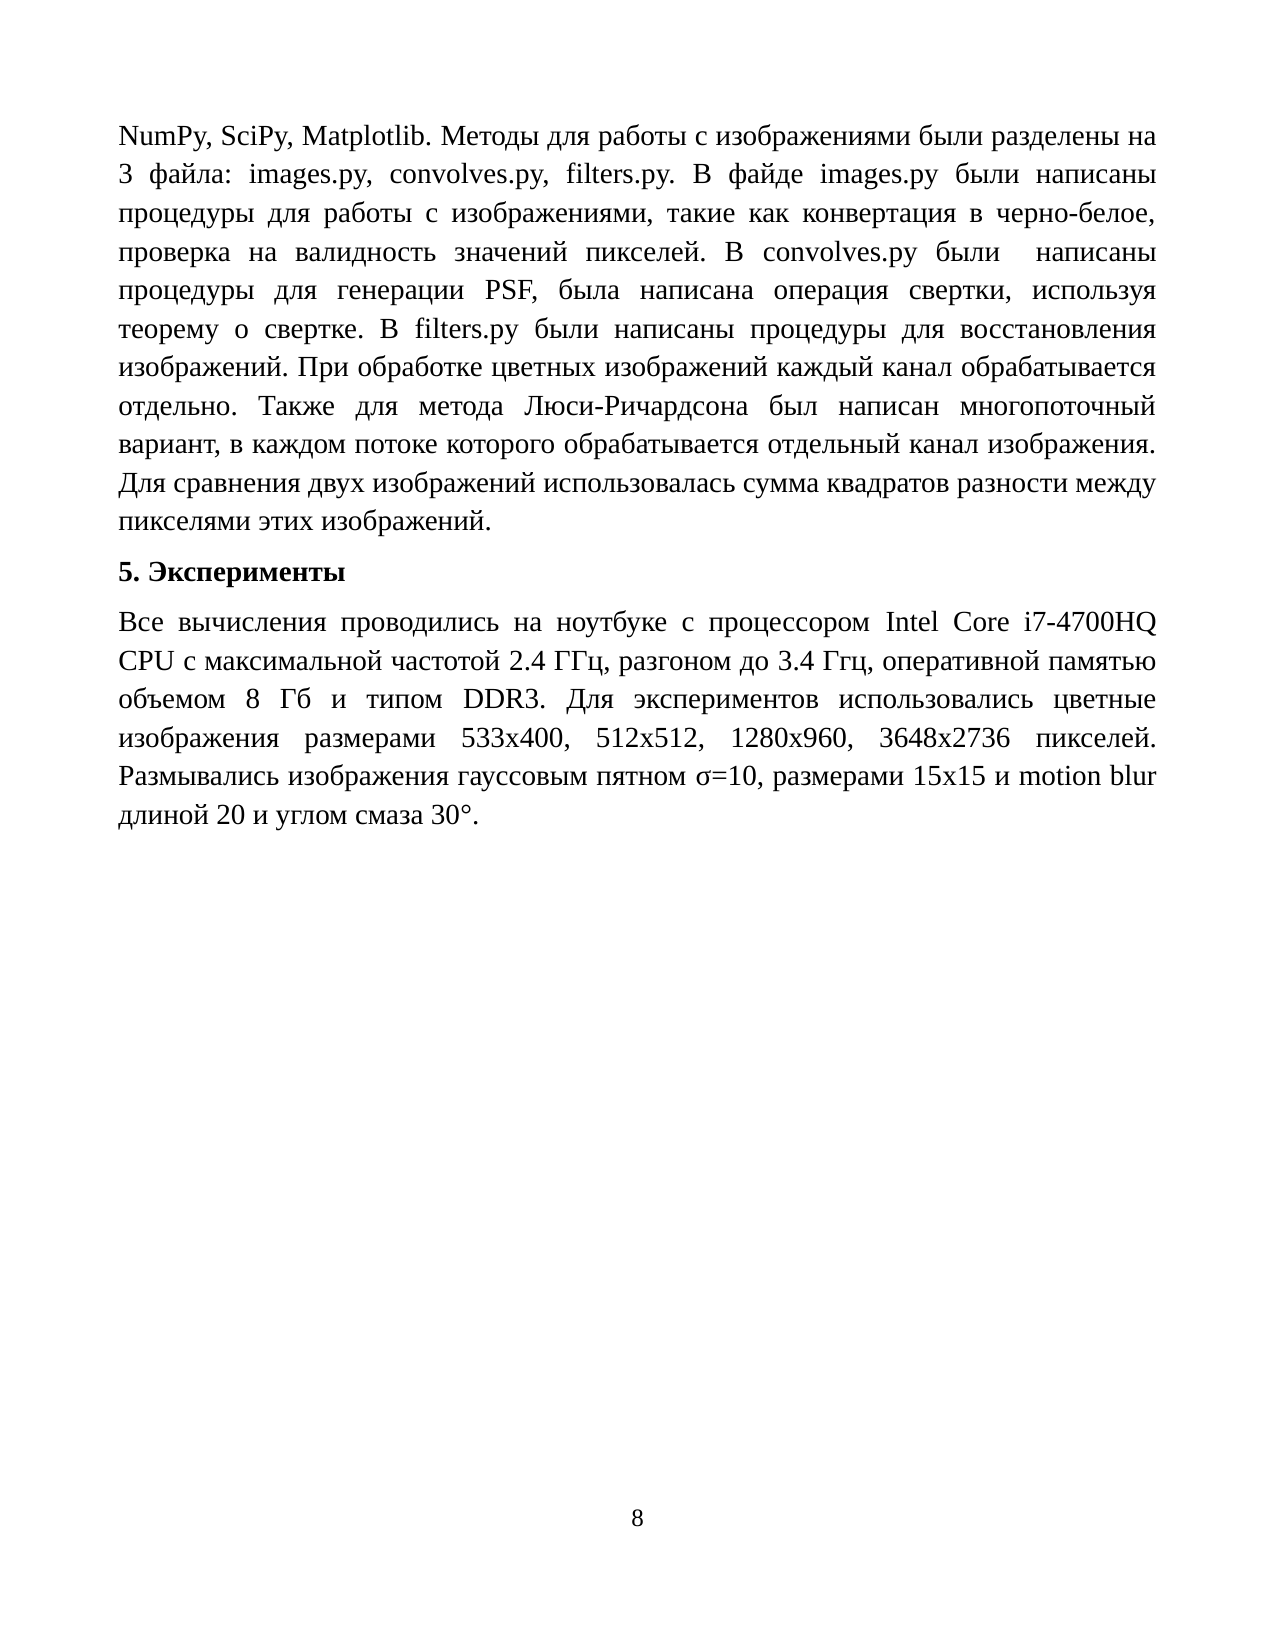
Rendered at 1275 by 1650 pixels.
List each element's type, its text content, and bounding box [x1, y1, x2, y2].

text 5. Эксперименты [118, 554, 1157, 587]
text Все вычисления проводились на ноутбуке с процессором Intel Core i7-4700HQ CPU с максимальной частотой 2.4 ГГц, разгоном до 3.4 Ггц, оперативной памятью объемом 8 Гб и типом DDR3. Для экспериментов использовались цветные изображения размерами 533x400, 512x512, 1280x960, 3648x2736 пикселей. Размывались изображения гауссовым пятном σ=10, размерами 15x15 и motion blur длиной 20 и углом смаза 30°. [118, 604, 1157, 831]
text NumPy, SciPy, Matplotlib. Методы для работы с изображениями были разделены на 3 файла: images.py, convolves.py, filters.py. В файде images.py были написаны процедуры для работы с изображениями, такие как конвертация в черно-белое, проверка на валидность значений пикселей. В convolves.py были написаны процедуры для генерации PSF, была написана операция свертки, используя теорему о свертке. В filters.py были написаны процедуры для восстановления изображений. При обработке цветных изображений каждый канал обрабатывается отдельно. Также для метода Люси-Ричардсона был написан многопоточный вариант, в каждом потоке которого обрабатывается отдельный канал изображения. Для сравнения двух изображений использовалась сумма квадратов разности между пикселями этих изображений. [118, 118, 1157, 537]
